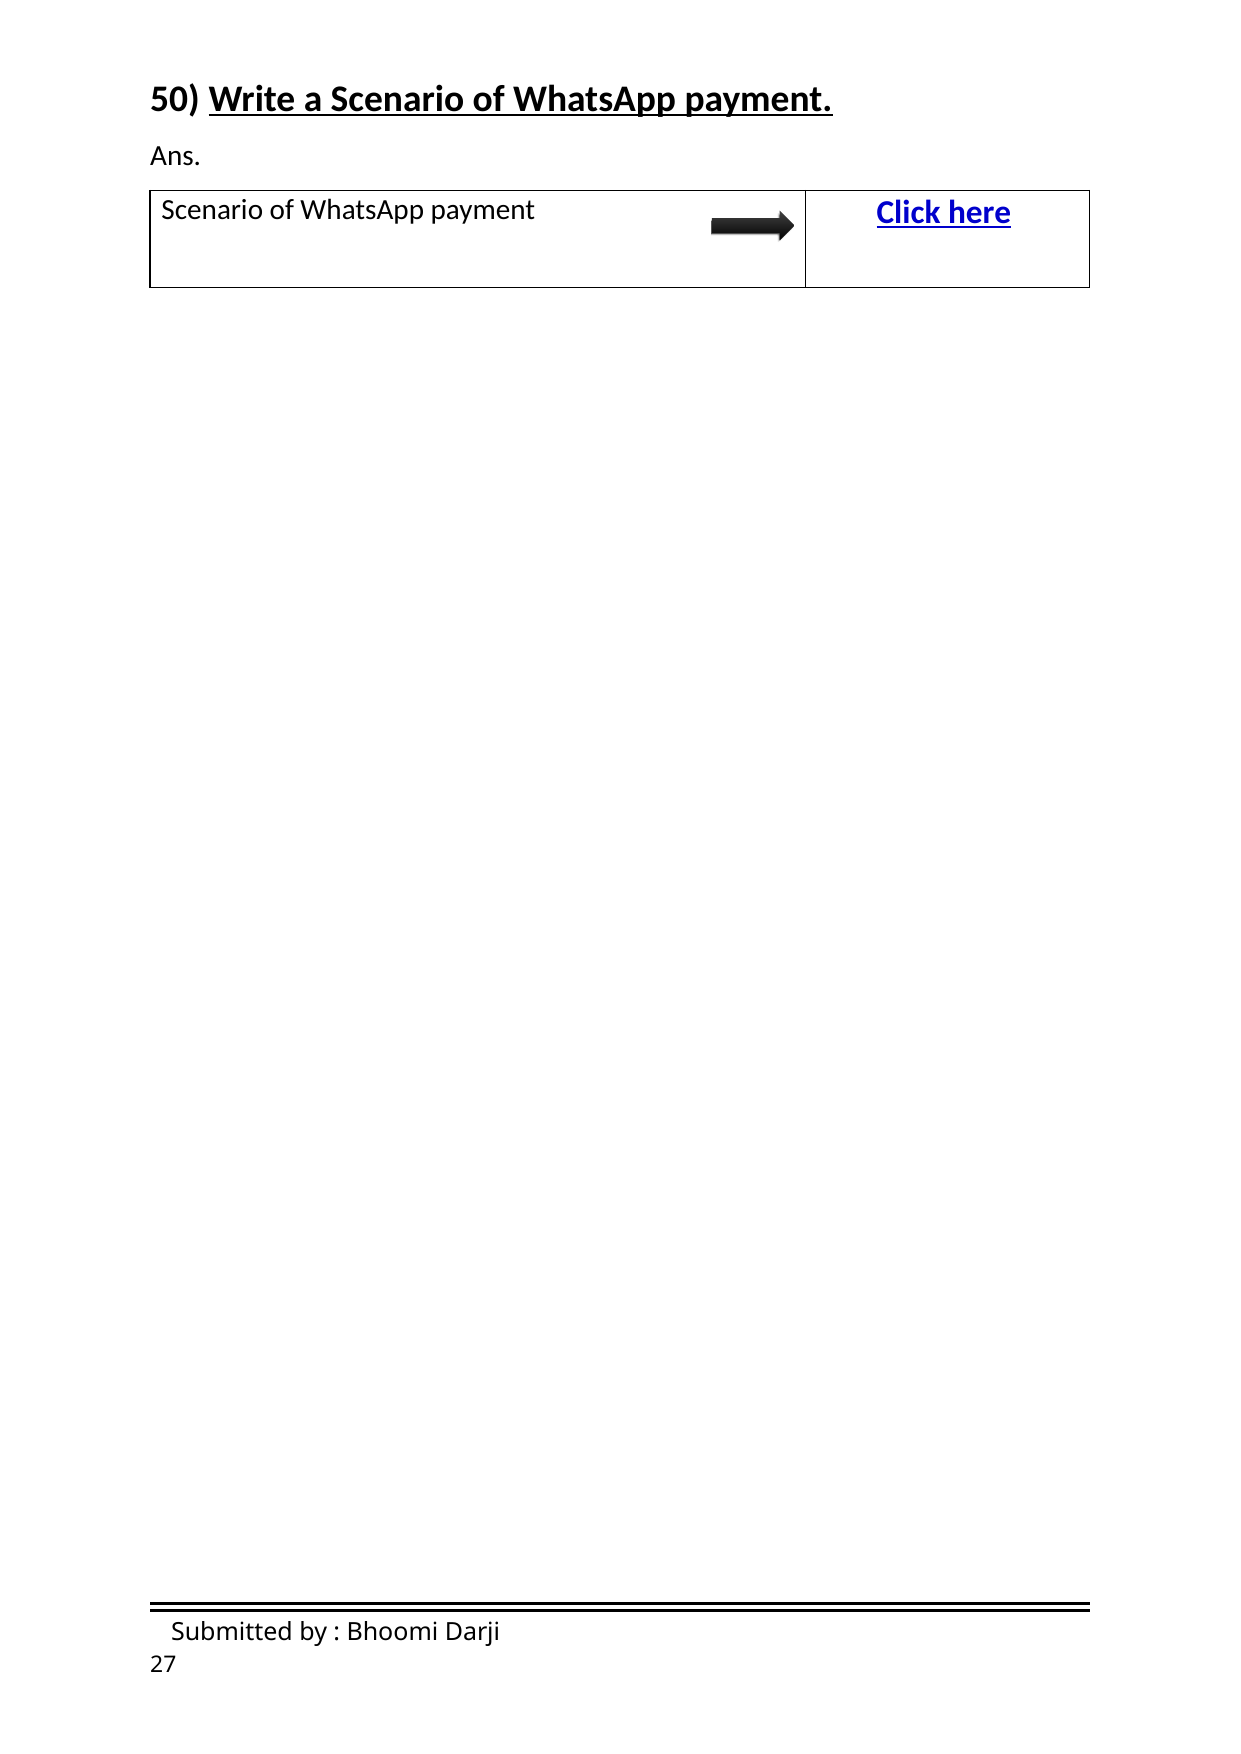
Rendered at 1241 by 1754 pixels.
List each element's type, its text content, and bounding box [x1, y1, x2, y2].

text 50) Write a Scenario of WhatsApp payment. [150, 75, 1090, 121]
table_header Scenario of WhatsApp payment [151, 191, 805, 287]
text Ans. [150, 137, 1090, 173]
table_header Click here [806, 191, 1089, 287]
